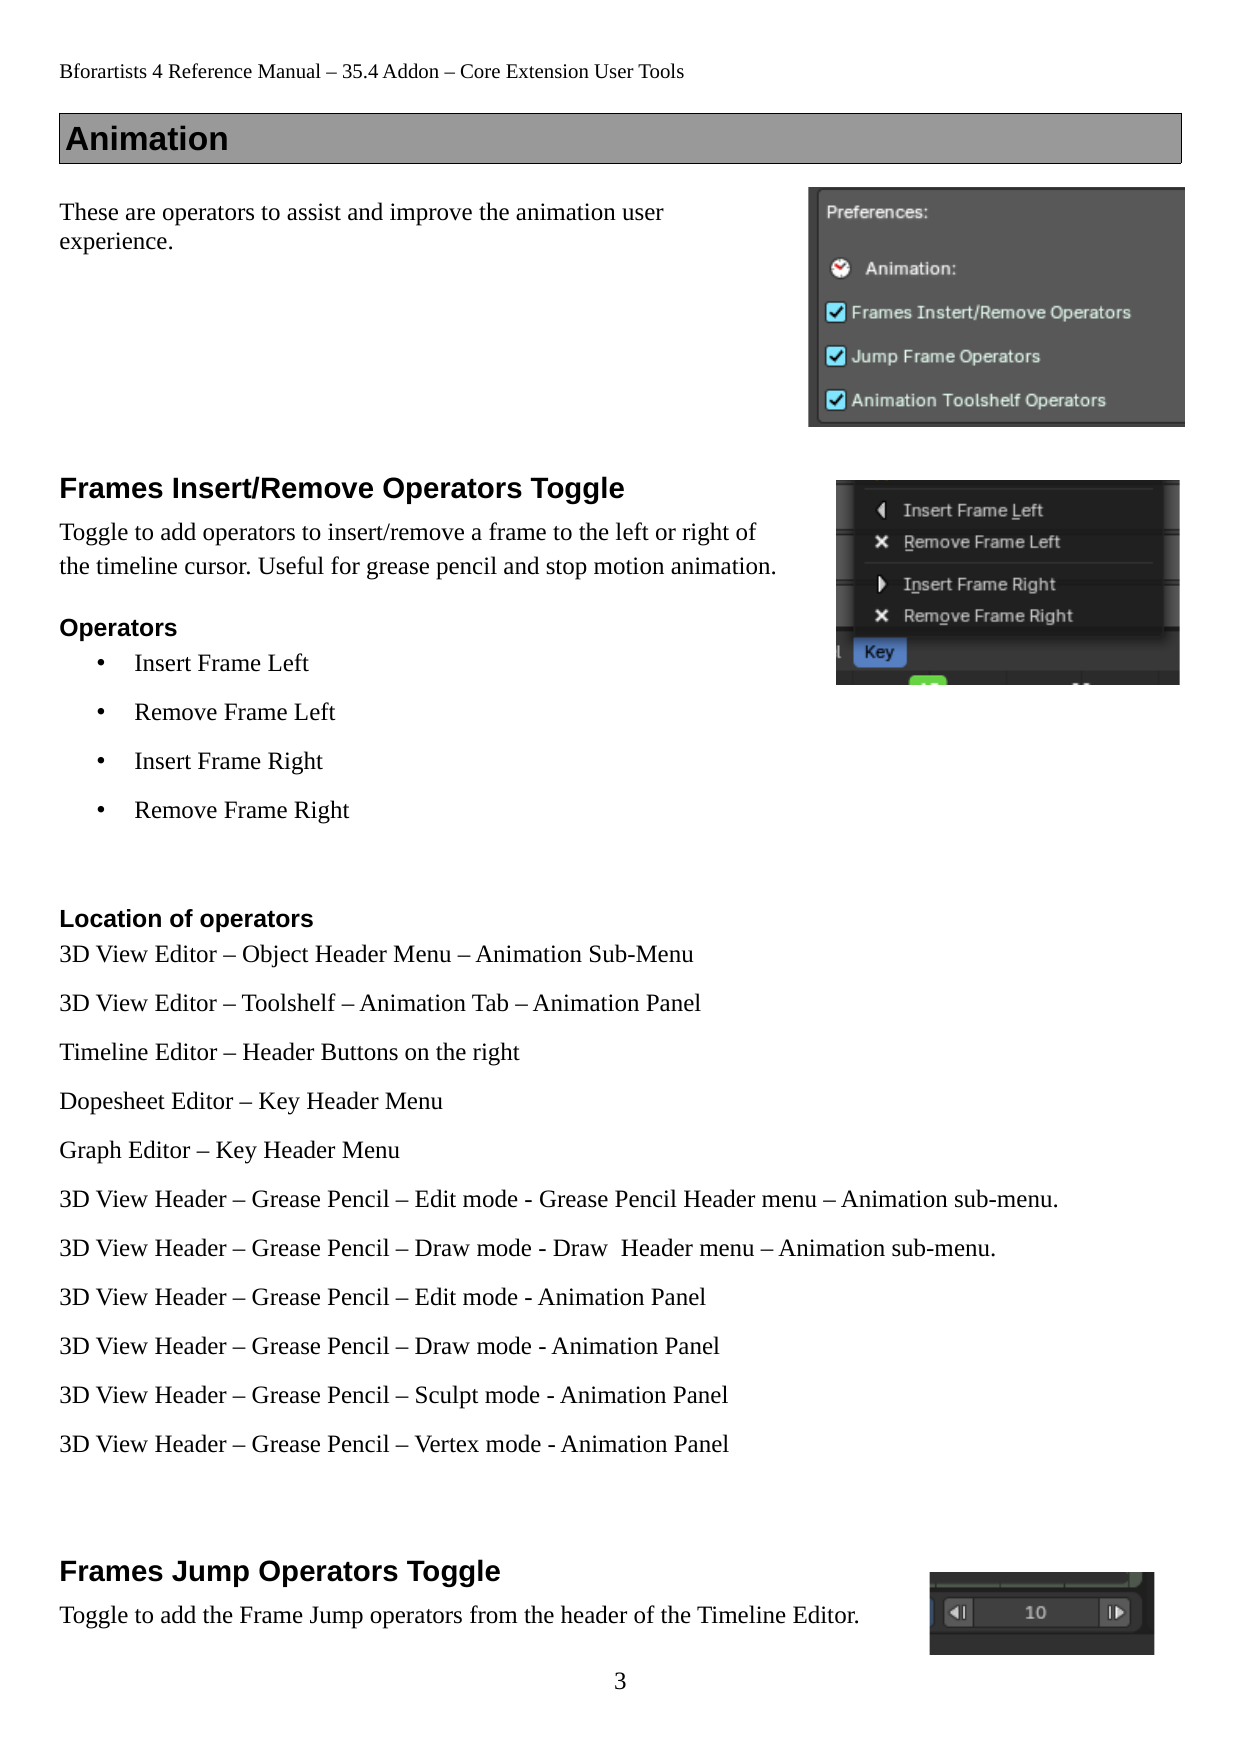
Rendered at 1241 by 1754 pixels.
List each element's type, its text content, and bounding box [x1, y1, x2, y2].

subtitle Location of operators [59, 904, 1181, 932]
subtitle Operators [59, 613, 836, 642]
text 3D View Editor – Object Header Menu – Animation Sub-Menu [59, 939, 1181, 967]
list Insert Frame Left [97, 648, 836, 677]
text Graph Editor – Key Header Menu [59, 1135, 1181, 1164]
subtitle Frames Jump Operators Toggle [59, 1554, 1181, 1587]
table_header Animation [60, 114, 1181, 163]
picture [929, 1572, 1155, 1655]
picture [808, 187, 1185, 427]
text 3D View Header – Grease Pencil – Vertex mode - Animation Panel [59, 1429, 1181, 1458]
text Dopesheet Editor – Key Header Menu [59, 1086, 1181, 1114]
subtitle Frames Insert/Remove Operators Toggle [59, 471, 1181, 504]
text 3D View Header – Grease Pencil – Draw mode - Draw Header menu – Animation sub-menu. [59, 1233, 1181, 1262]
text Toggle to add operators to insert/remove a frame to the left or right of the timeline cursor. Useful for grease pencil and stop motion animation. [59, 517, 836, 580]
text These are operators to assist and improve the animation user experience. [59, 197, 808, 255]
list Remove Frame Left [97, 697, 1181, 726]
text 3D View Header – Grease Pencil – Edit mode - Grease Pencil Header menu – Animation sub-menu. [59, 1184, 1181, 1213]
text 3D View Header – Grease Pencil – Edit mode - Animation Panel [59, 1282, 1181, 1311]
text Timeline Editor – Header Buttons on the right [59, 1037, 1181, 1066]
text Toggle to add the Frame Jump operators from the header of the Timeline Editor. [59, 1600, 929, 1629]
list Insert Frame Right [97, 746, 1181, 775]
picture [836, 480, 1180, 685]
text 3D View Header – Grease Pencil – Sculpt mode - Animation Panel [59, 1380, 1181, 1409]
list Remove Frame Right [97, 795, 1181, 824]
text 3D View Editor – Toolshelf – Animation Tab – Animation Panel [59, 988, 1181, 1016]
text 3D View Header – Grease Pencil – Draw mode - Animation Panel [59, 1331, 1181, 1360]
